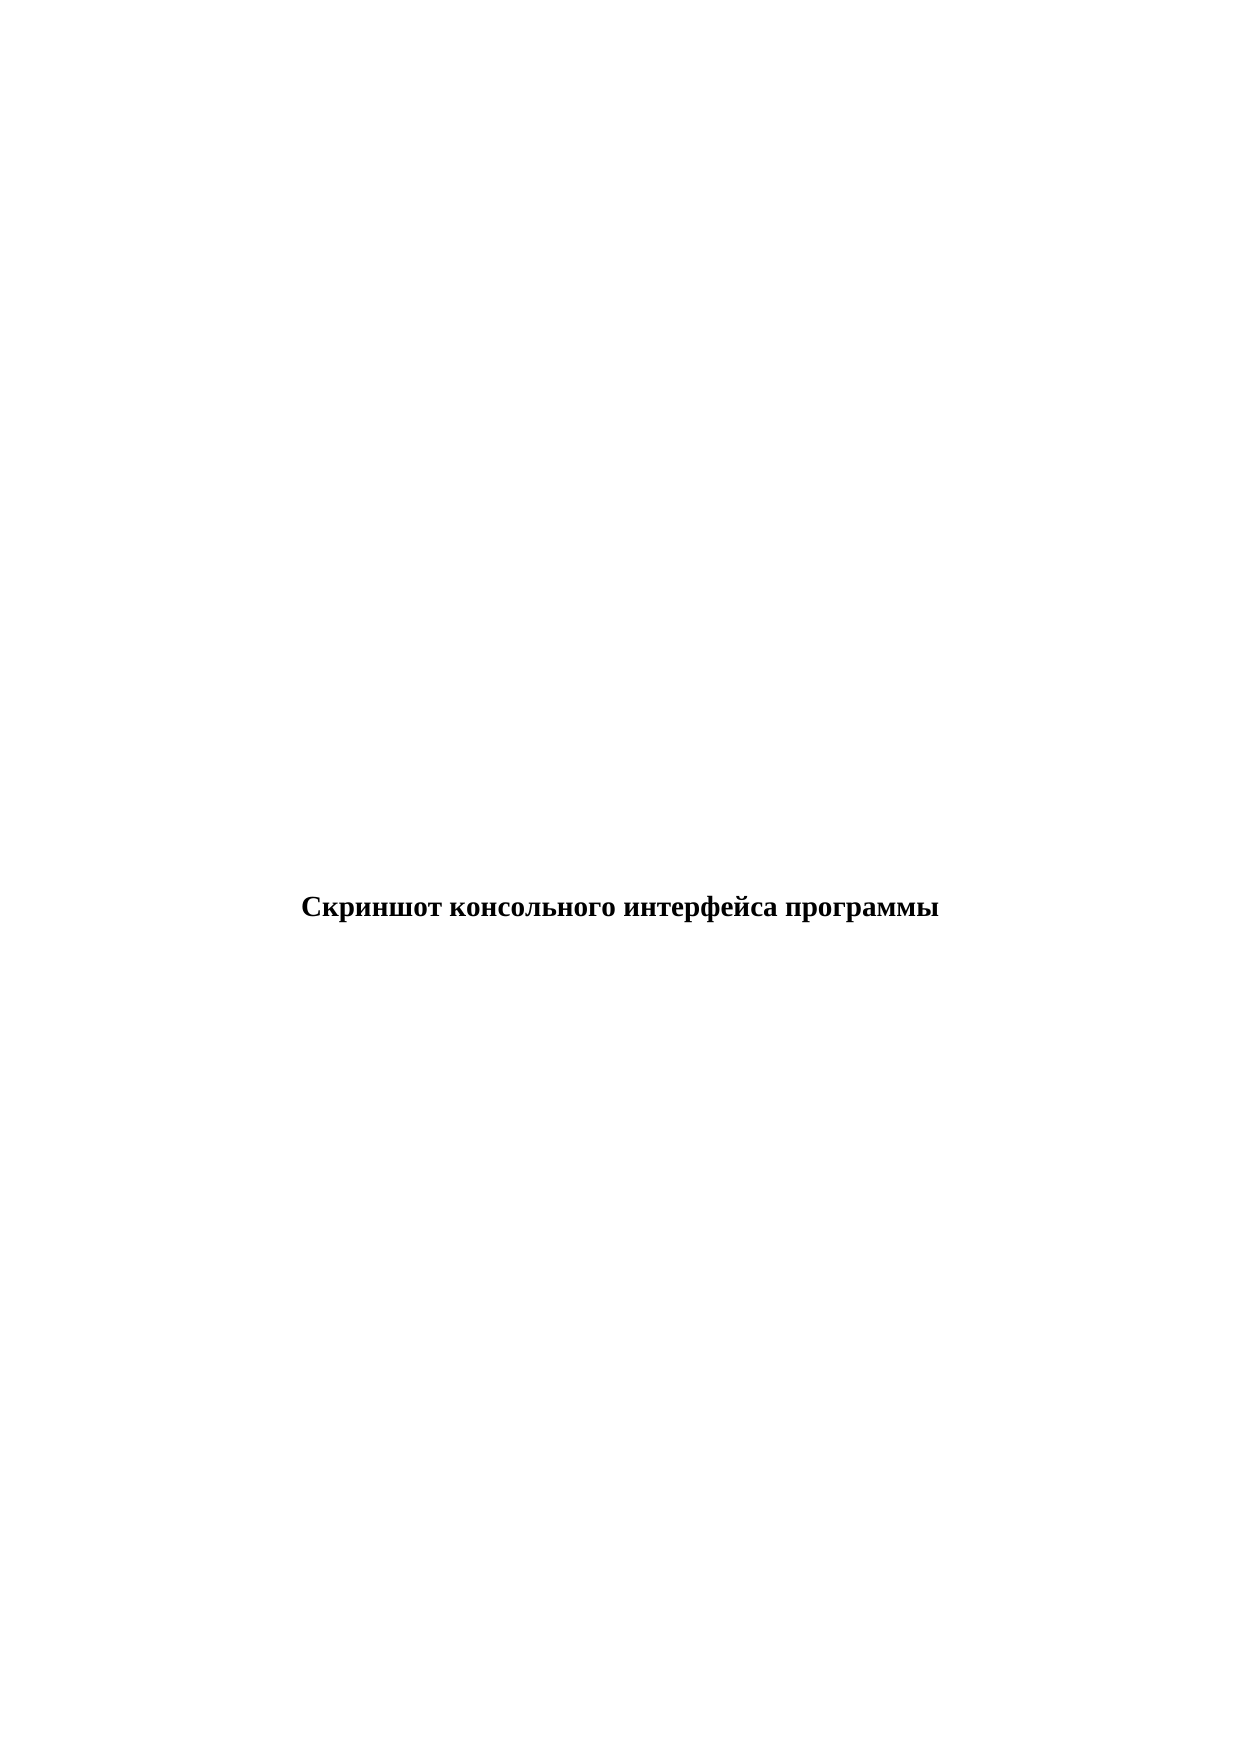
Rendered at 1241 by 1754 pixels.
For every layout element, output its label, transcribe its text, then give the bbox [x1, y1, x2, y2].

text Скриншот консольного интерфейса программы [118, 889, 1122, 923]
